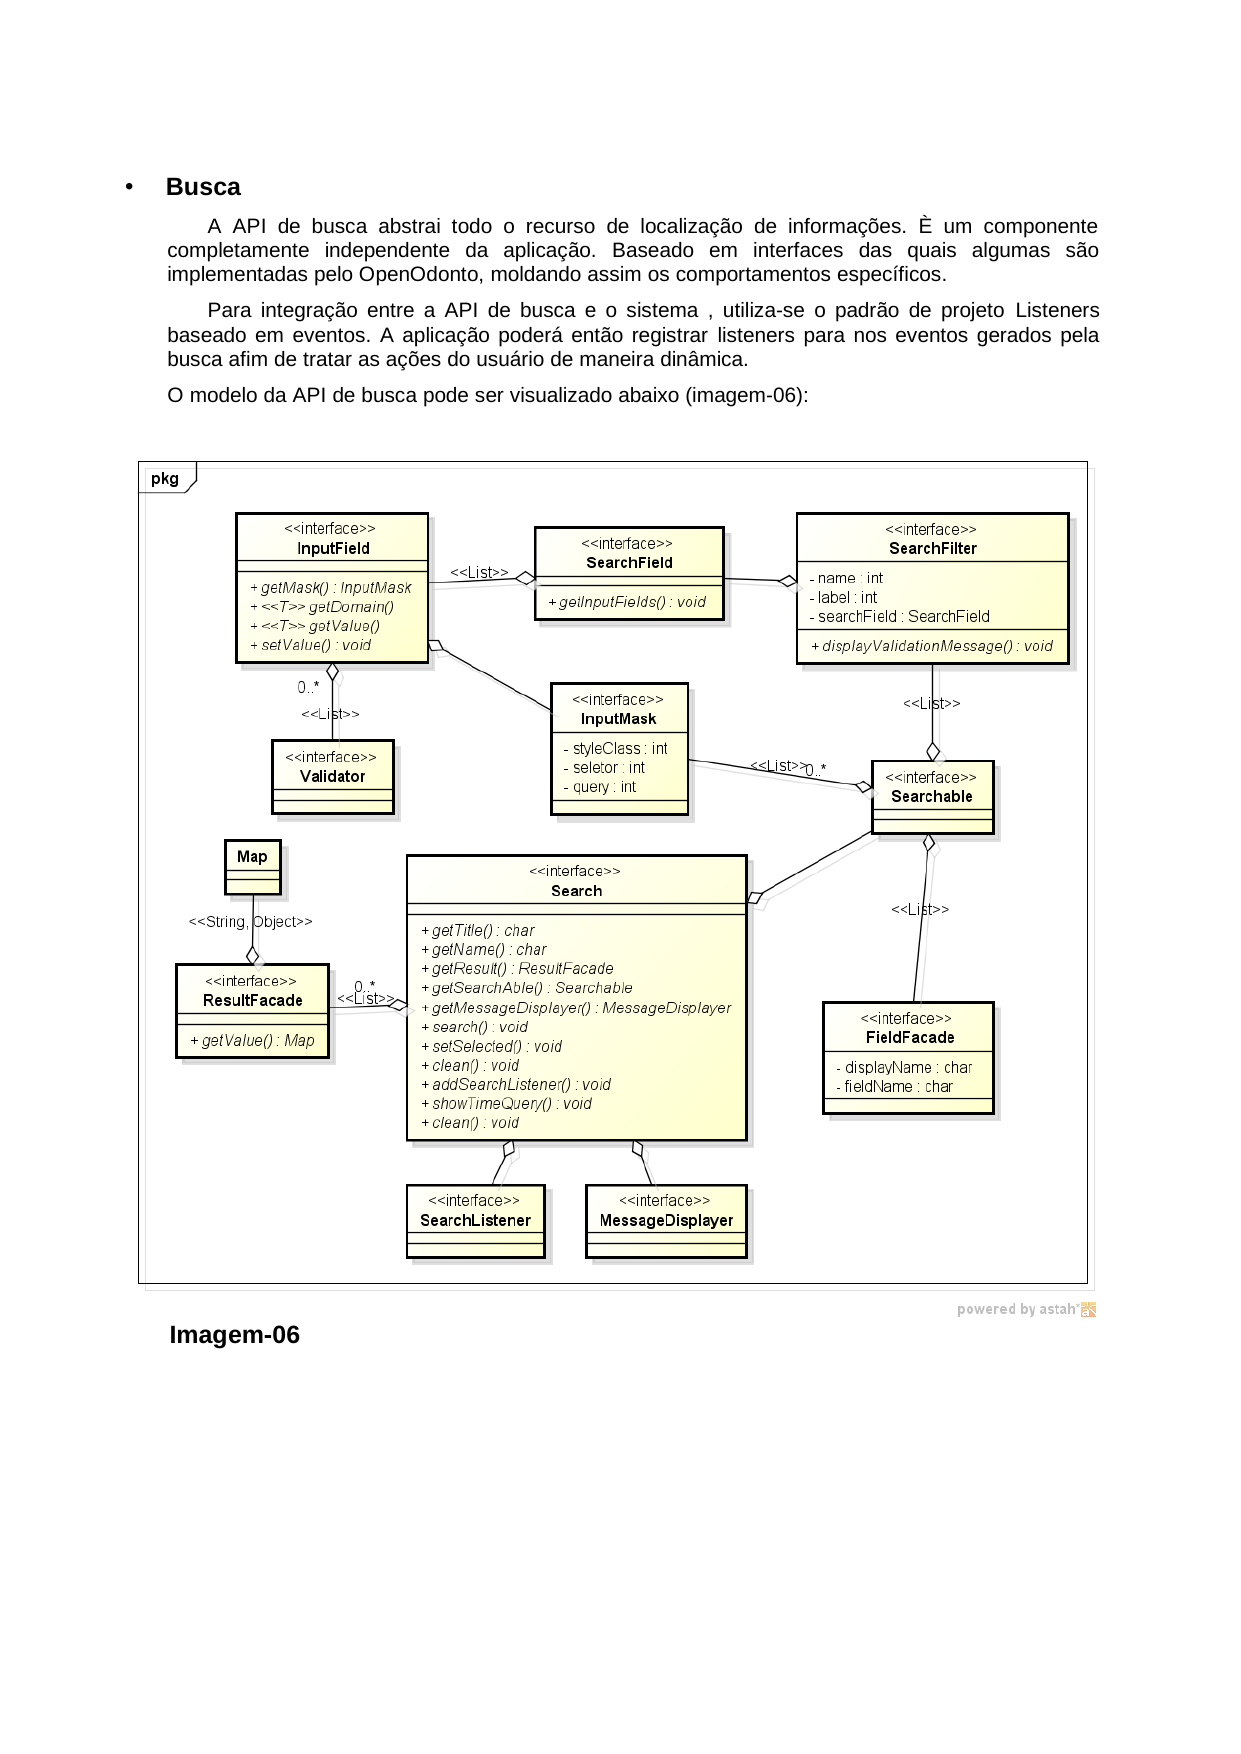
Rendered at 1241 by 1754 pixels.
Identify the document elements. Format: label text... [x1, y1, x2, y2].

text A API de busca abstrai todo o recurso de localização de informações. È um componente completamente independente da aplicação. Baseado em interfaces das quais algumas são implementadas pelo OpenOdonto, moldando assim os comportamentos específicos. [167, 214, 1100, 286]
picture [125, 448, 1100, 1321]
text Para integração entre a API de busca e o sistema , utiliza-se o padrão de projeto Listeners baseado em eventos. A aplicação poderá então registrar listeners para nos eventos gerados pela busca afim de tratar as ações do usuário de maneira dinâmica. [167, 298, 1100, 371]
text O modelo da API de busca pode ser visualizado abaixo (imagem-06): [167, 383, 1100, 407]
list Busca [125, 172, 1100, 201]
text Imagem-06 [125, 1321, 1100, 1349]
